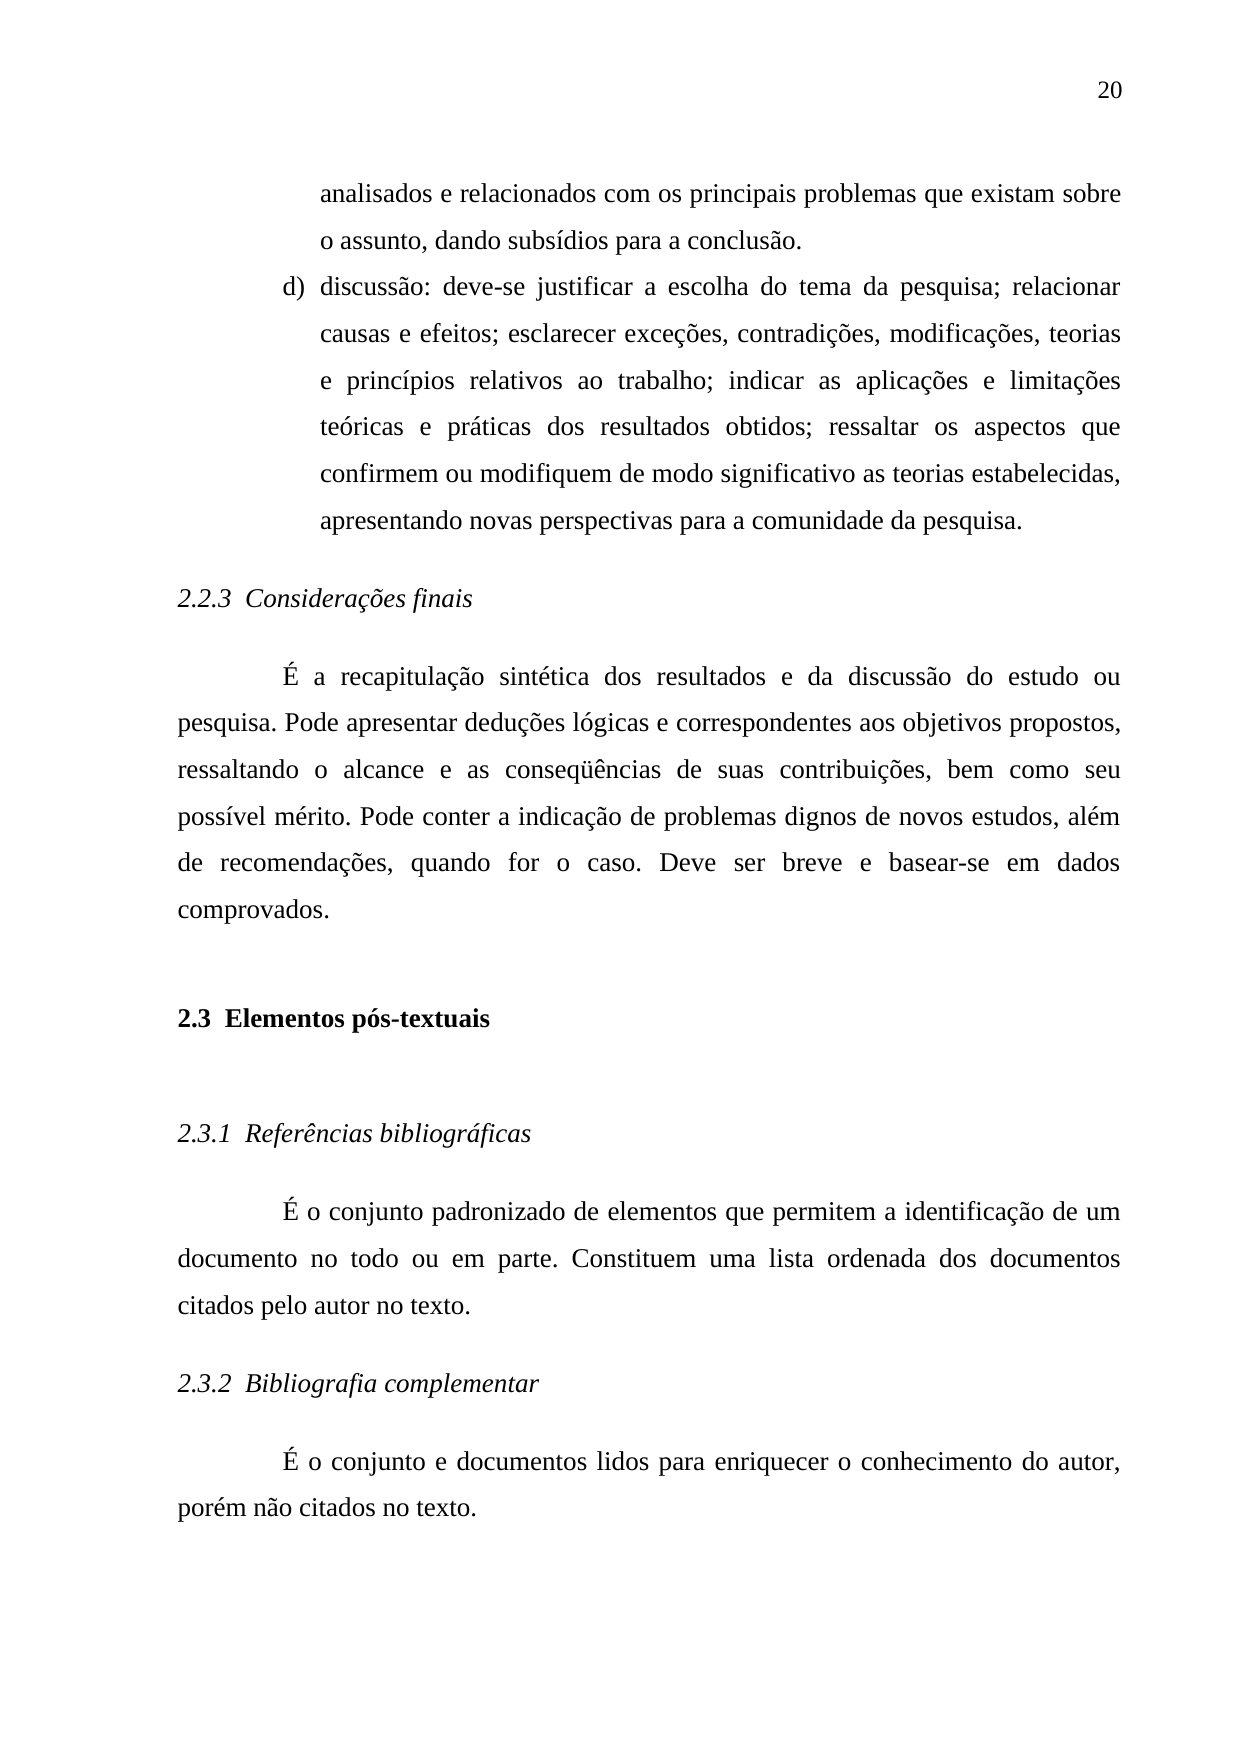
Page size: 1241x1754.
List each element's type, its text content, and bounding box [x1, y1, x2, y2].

subtitle Bibliografia complementar [177, 1367, 1122, 1398]
subtitle Referências bibliográficas [177, 1118, 1122, 1149]
text É o conjunto e documentos lidos para enriquecer o conhecimento do autor, porém não citados no texto. [177, 1445, 1122, 1522]
list discussão: deve-se justificar a escolha do tema da pesquisa; relacionar causas e efeitos; esclarecer exceções, contradições, modificações, teorias e princípios relativos ao trabalho; indicar as aplicações e limitações teóricas e práticas dos resultados obtidos; ressaltar os aspectos que confirmem ou modifiquem de modo significativo as teorias estabelecidas, apresentando novas perspectivas para a comunidade da pesquisa. [282, 271, 1122, 535]
subtitle Considerações finais [177, 582, 1122, 613]
list analisados e relacionados com os principais problemas que existam sobre o assunto, dando subsídios para a conclusão. [282, 177, 1122, 255]
text É a recapitulação sintética dos resultados e da discussão do estudo ou pesquisa. Pode apresentar deduções lógicas e correspondentes aos objetivos propostos, ressaltando o alcance e as conseqüências de suas contribuições, bem como seu possível mérito. Pode conter a indicação de problemas dignos de novos estudos, além de recomendações, quando for o caso. Deve ser breve e basear-se em dados comprovados. [177, 660, 1122, 924]
text É o conjunto padronizado de elementos que permitem a identificação de um documento no todo ou em parte. Constituem uma lista ordenada dos documentos citados pelo autor no texto. [177, 1196, 1122, 1320]
subtitle Elementos pós-textuais [177, 1002, 1122, 1033]
